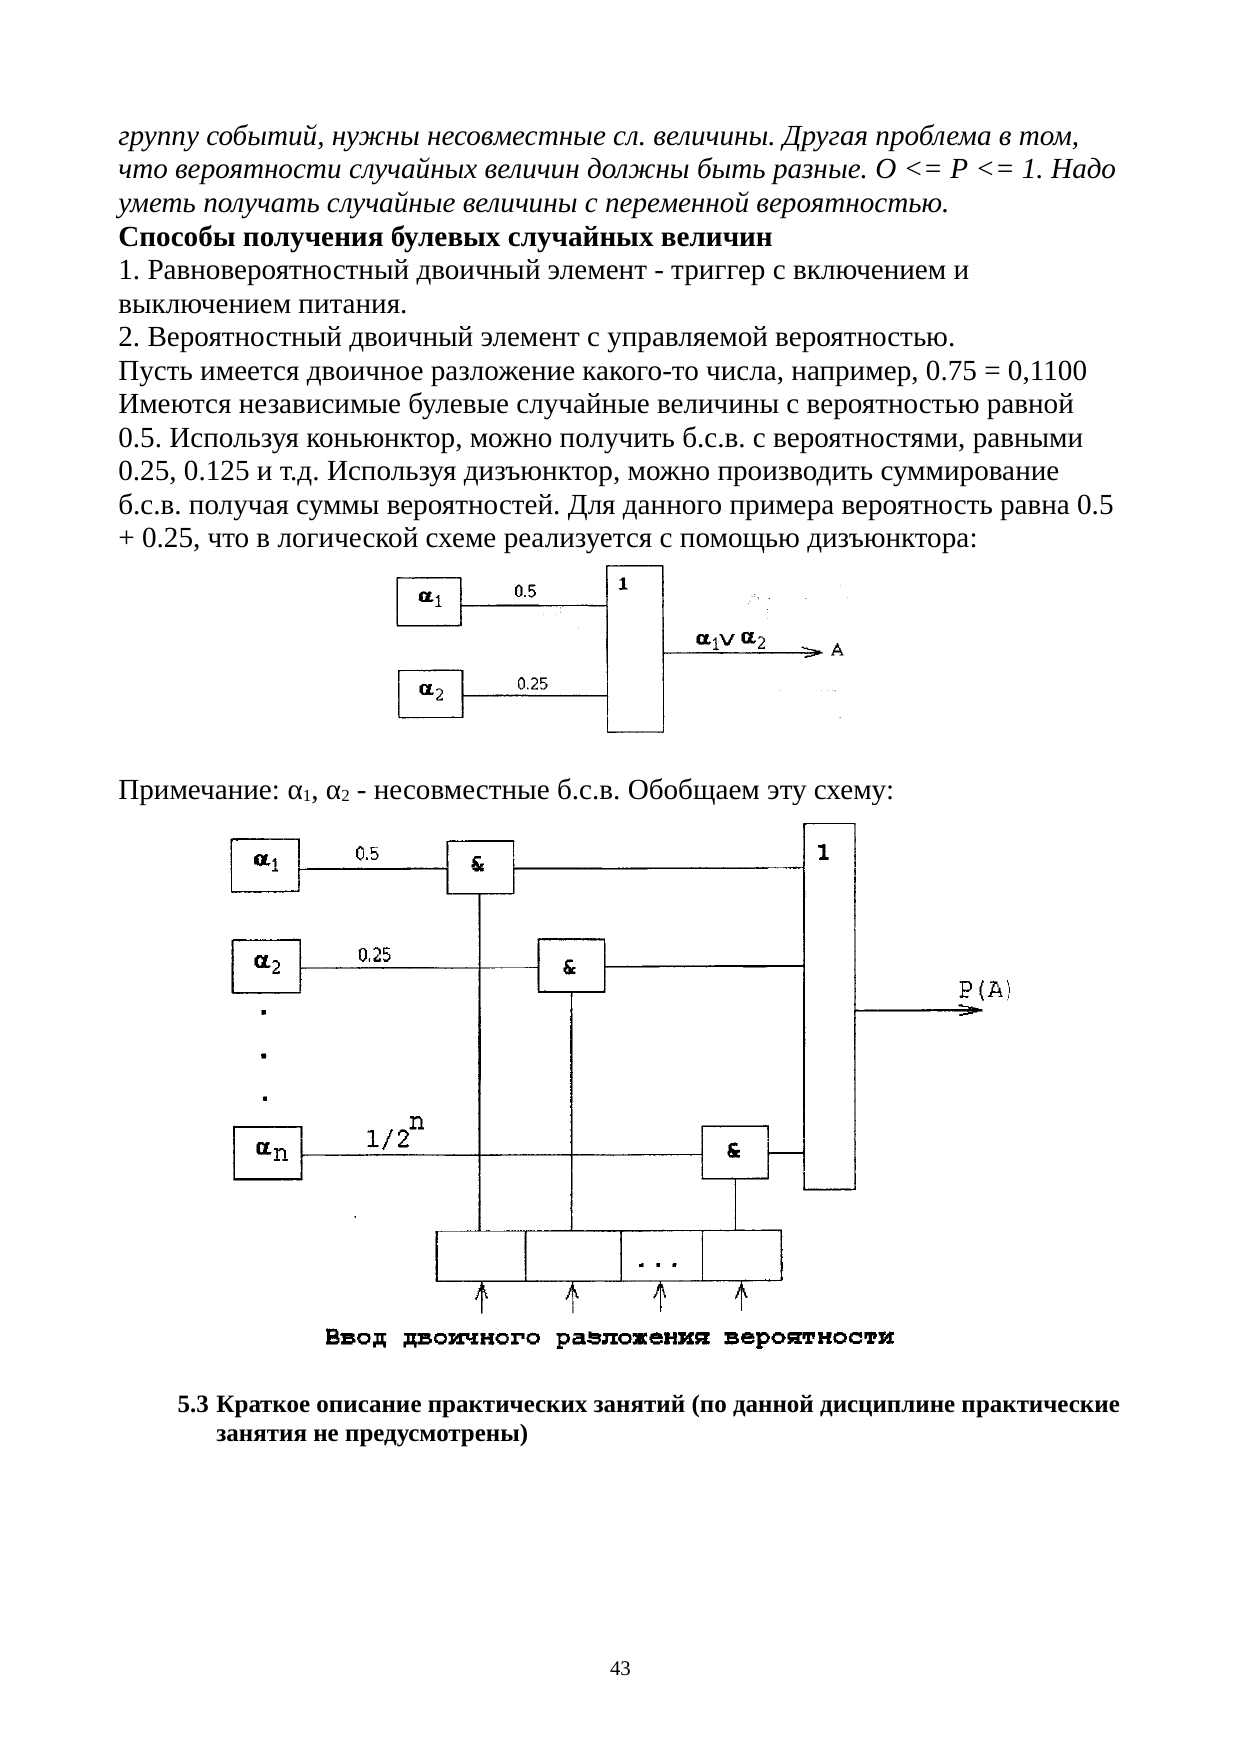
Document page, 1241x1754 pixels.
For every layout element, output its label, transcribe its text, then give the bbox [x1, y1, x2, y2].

picture [223, 805, 1016, 1354]
list Краткое описание практических занятий (по данной дисциплине практические занятия не предусмотрены) [177, 1389, 1122, 1447]
text Пусть имеется двоичное разложение какого-то числа, например, 0.75 = 0,1100 Имеются независимые булевые случайные величины с вероятностью равной 0.5. Используя коньюнктор, можно получить б.с.в. с вероятностями, равными 0.25, 0.125 и т.д. Используя дизъюнктор, можно производить суммирование б.с.в. получая суммы вероятностей. Для данного примера вероятность равна 0.5 + 0.25, что в логической схеме реализуется с помощью дизъюнктора: [118, 353, 1122, 554]
picture [392, 554, 849, 737]
text 1. Равновероятностный двоичный элемент - триггер с включением и выключением питания. [118, 252, 1122, 319]
text Способы получения булевых случайных величин [118, 219, 1122, 252]
text группу событий, нужны несовместные сл. величины. Другая проблема в том, что вероятности случайных величин должны быть разные. О <= Р <= 1. Надо уметь получать случайные величины с переменной вероятностью. [118, 118, 1122, 219]
text Примечание: α1, α2 - несовместные б.с.в. Обобщаем эту схему: [118, 772, 1122, 806]
text 2. Вероятностный двоичный элемент с управляемой вероятностью. [118, 319, 1122, 353]
